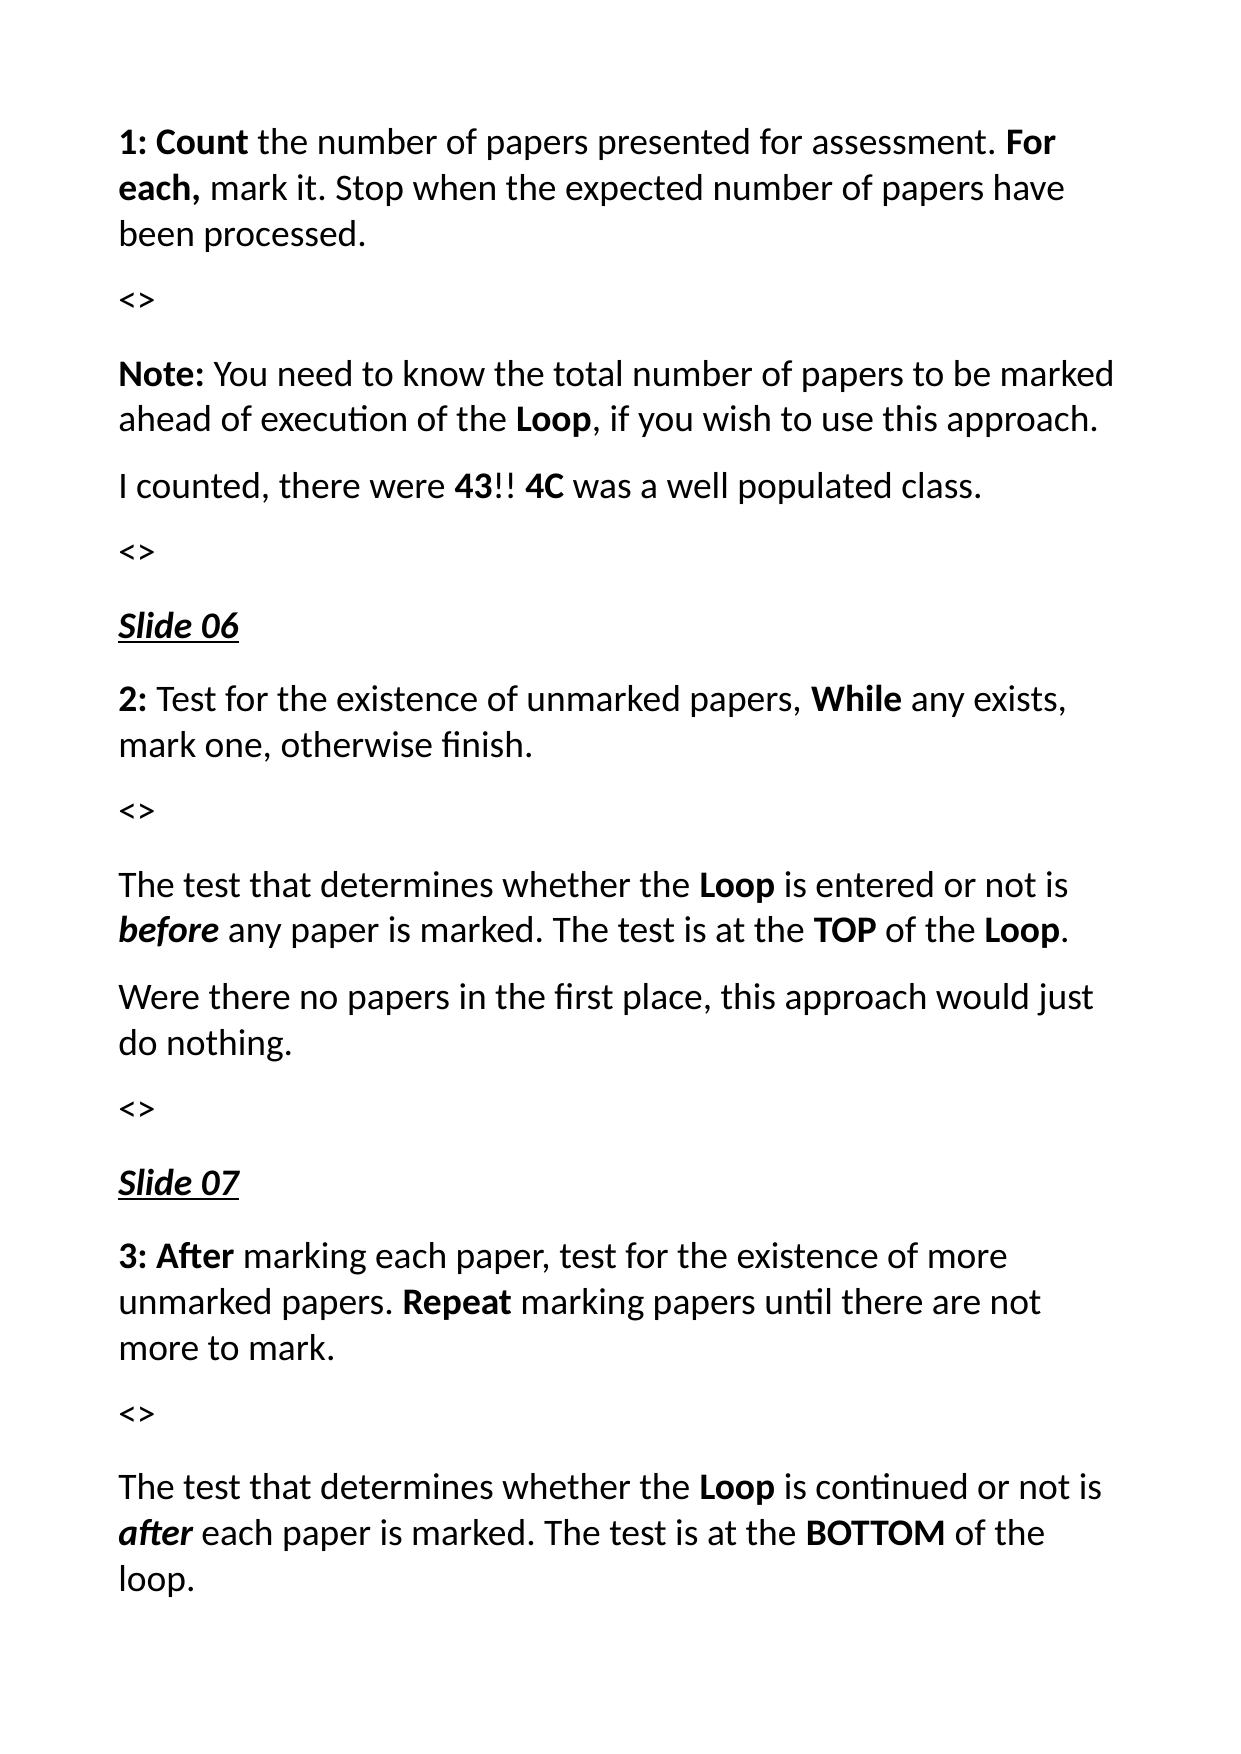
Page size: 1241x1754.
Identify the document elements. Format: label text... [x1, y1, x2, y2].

text The test that determines whether the Loop is entered or not is before any paper is marked. The test is at the TOP of the Loop. [118, 861, 1122, 952]
text <> [118, 1390, 1122, 1436]
text I counted, there were 43!! 4C was a well populated class. [118, 462, 1122, 508]
text Note: You need to know the total number of papers to be marked ahead of execution of the Loop, if you wish to use this approach. [118, 349, 1122, 441]
text Slide 06 [118, 602, 1122, 647]
text 1: Count the number of papers presented for assessment. For each, mark it. Stop when the expected number of papers have been processed. [118, 118, 1122, 256]
text <> [118, 276, 1122, 322]
text <> [118, 787, 1122, 833]
text Slide 07 [118, 1158, 1122, 1204]
text <> [118, 528, 1122, 574]
text 2: Test for the existence of unmarked papers, While any exists, mark one, otherwise finish. [118, 675, 1122, 767]
text 3: After marking each paper, test for the existence of more unmarked papers. Repeat marking papers until there are not more to mark. [118, 1232, 1122, 1369]
text <> [118, 1085, 1122, 1131]
text The test that determines whether the Loop is continued or not is after each paper is marked. The test is at the BOTTOM of the loop. [118, 1463, 1122, 1601]
text Were there no papers in the first place, this approach would just do nothing. [118, 973, 1122, 1064]
